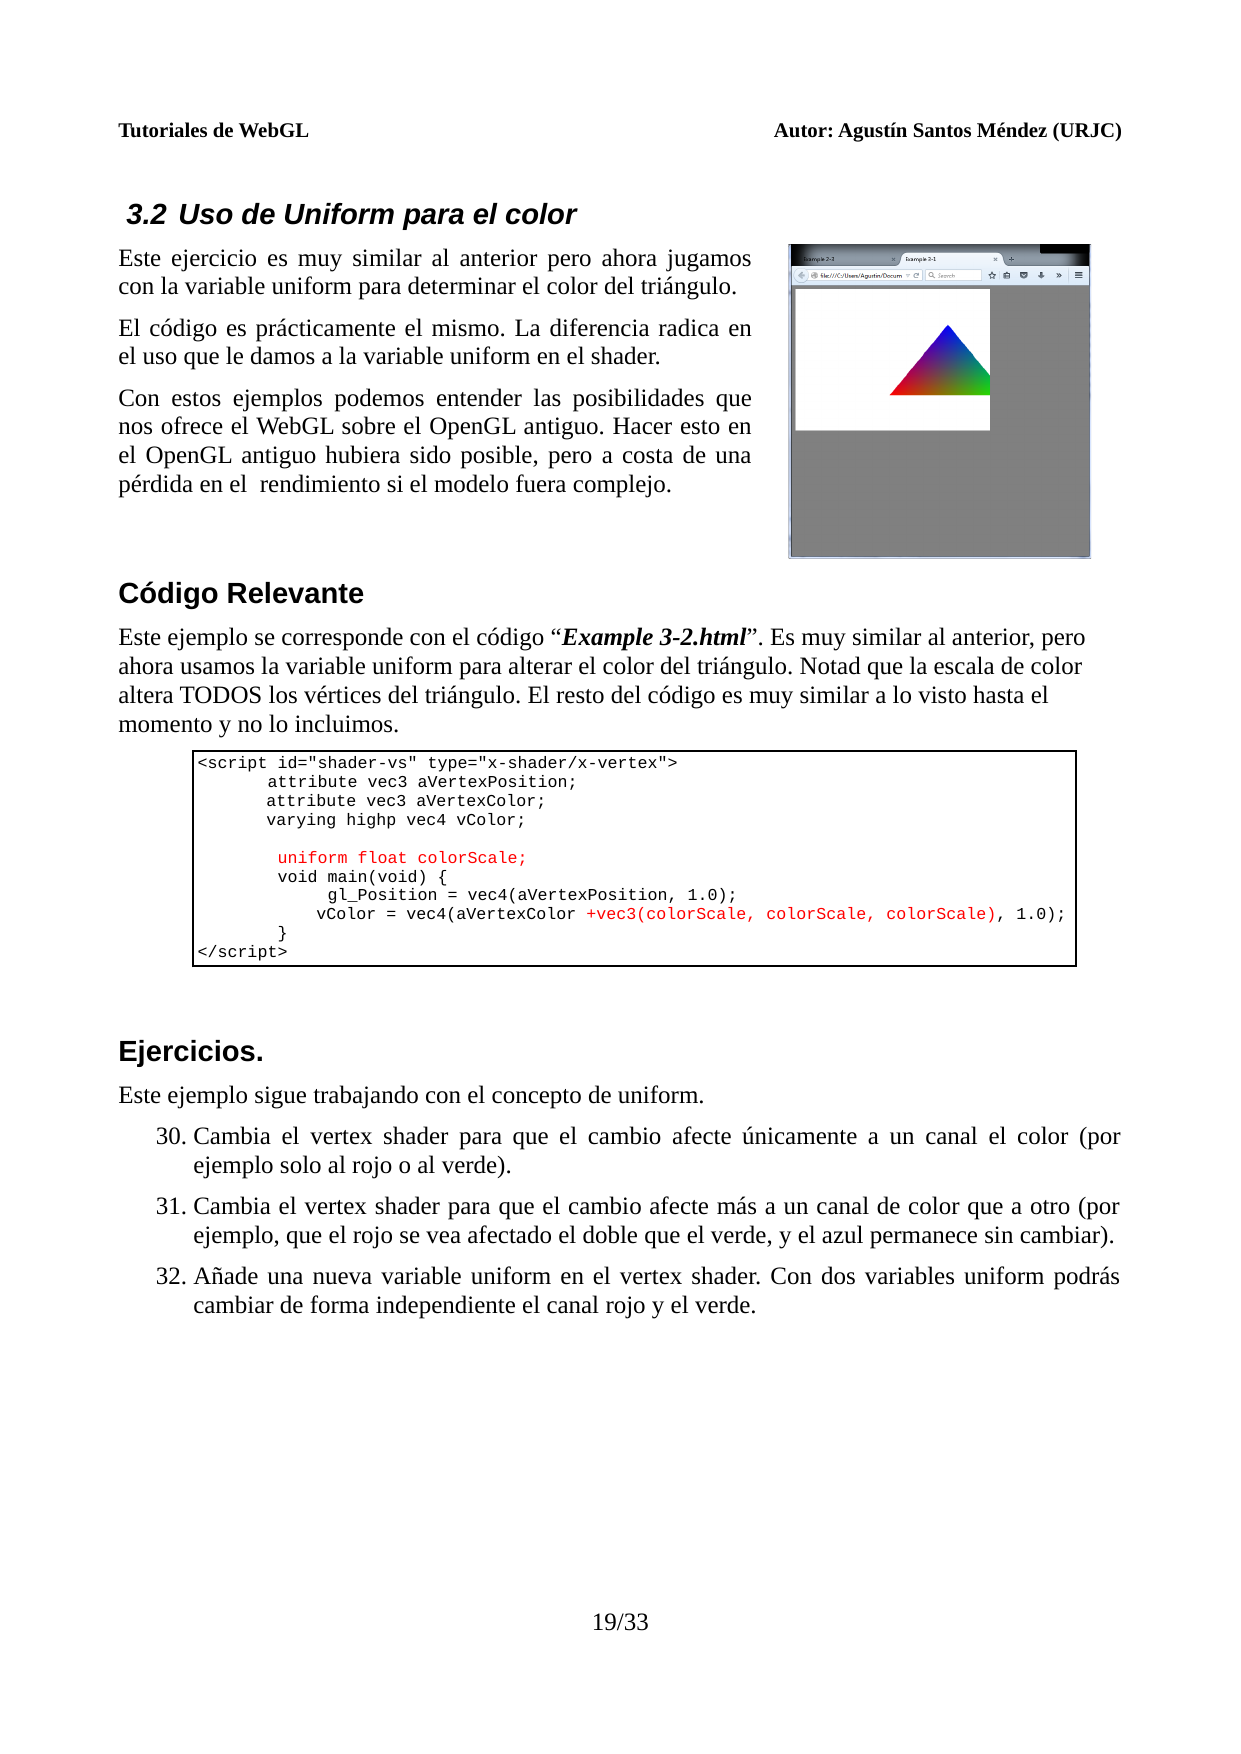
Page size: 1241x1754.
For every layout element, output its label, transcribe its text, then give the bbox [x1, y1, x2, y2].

text attribute vec3 aVertexPosition; [194, 769, 1075, 788]
text attribute vec3 aVertexColor; [194, 788, 1075, 807]
text } [194, 920, 1075, 938]
list Cambia el vertex shader para que el cambio afecte más a un canal de color que a otro (por ejemplo, que el rojo se vea afectado el doble que el verde, y el azul permanece sin cambiar). [156, 1191, 1122, 1248]
picture [788, 244, 1092, 559]
subtitle Ejercicios. [118, 1034, 1122, 1067]
text Este ejemplo sigue trabajando con el concepto de uniform. [118, 1080, 1122, 1108]
text void main(void) { [194, 863, 1075, 882]
text Con estos ejemplos podemos entender las posibilidades que nos ofrece el WebGL sobre el OpenGL antiguo. Hacer esto en el OpenGL antiguo hubiera sido posible, pero a costa de una pérdida en el rendimiento si el modelo fuera complejo. [118, 383, 753, 498]
text gl_Position = vec4(aVertexPosition, 1.0); [194, 882, 1075, 901]
list Añade una nueva variable uniform en el vertex shader. Con dos variables uniform podrás cambiar de forma independiente el canal rojo y el verde. [156, 1261, 1122, 1318]
list Cambia el vertex shader para que el cambio afecte únicamente a un canal el color (por ejemplo solo al rojo o al verde). [156, 1121, 1122, 1178]
text uniform float colorScale; [194, 844, 1075, 863]
text varying highp vec4 vColor; [194, 807, 1075, 830]
text Este ejercicio es muy similar al anterior pero ahora jugamos con la variable uniform para determinar el color del triángulo. [118, 243, 753, 300]
text El código es prácticamente el mismo. La diferencia radica en el uso que le damos a la variable uniform en el shader. [118, 313, 753, 370]
text vColor = vec4(aVertexColor +vec3(colorScale, colorScale, colorScale), 1.0); [194, 901, 1075, 920]
subtitle Uso de Uniform para el color [118, 197, 1122, 230]
text Este ejemplo se corresponde con el código “Example 3-2.html”. Es muy similar al anterior, pero ahora usamos la variable uniform para alterar el color del triángulo. Notad que la escala de color altera TODOS los vértices del triángulo. El resto del código es muy similar a lo visto hasta el momento y no lo incluimos. [118, 622, 1122, 737]
text </script> [194, 938, 1075, 965]
text <script id="shader-vs" type="x-shader/x-vertex"> [194, 752, 1075, 769]
subtitle Código Relevante [118, 576, 1122, 610]
